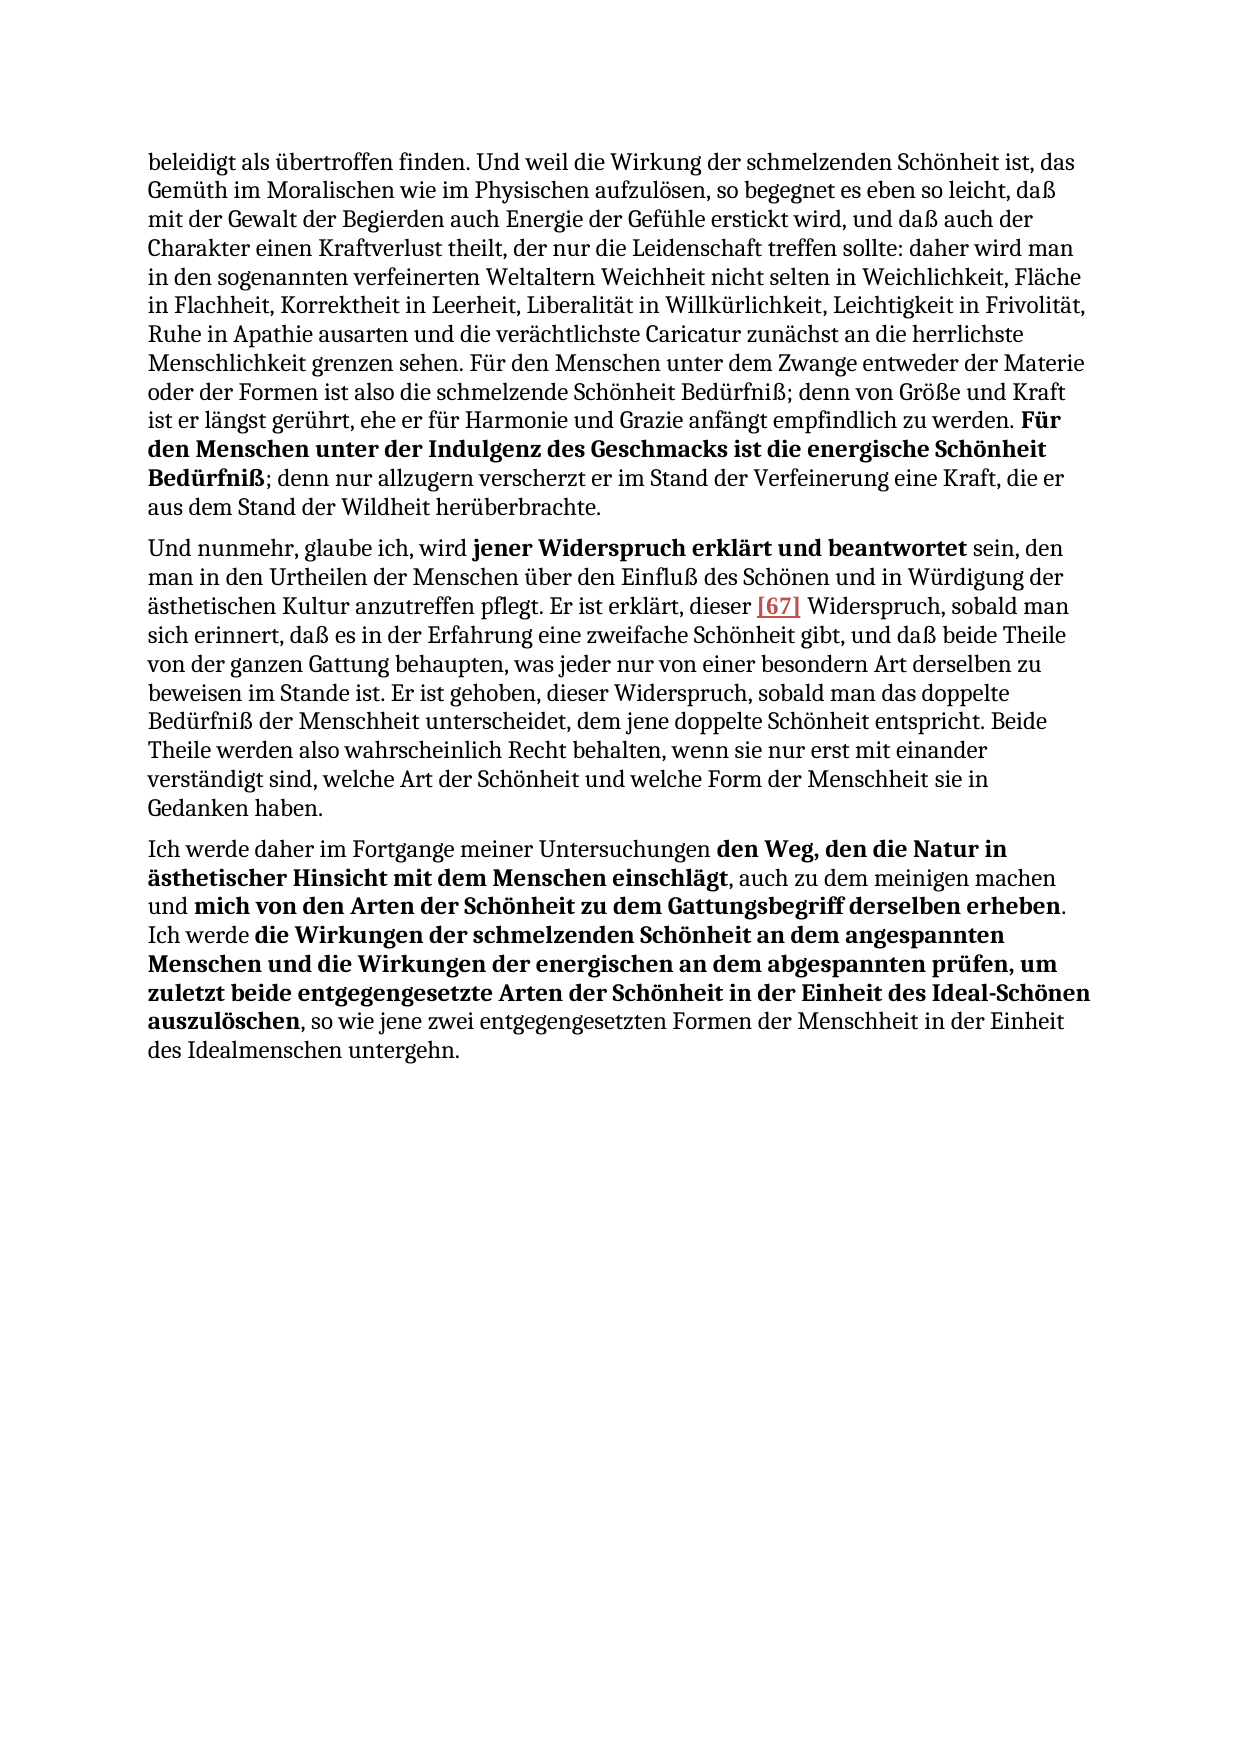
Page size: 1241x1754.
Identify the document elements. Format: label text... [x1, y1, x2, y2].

text beleidigt als übertroffen finden. Und weil die Wirkung der schmelzenden Schönheit ist, das Gemüth im Moralischen wie im Physischen aufzulösen, so begegnet es eben so leicht, daß mit der Gewalt der Begierden auch Energie der Gefühle erstickt wird, und daß auch der Charakter einen Kraftverlust theilt, der nur die Leidenschaft treffen sollte: daher wird man in den sogenannten verfeinerten Weltaltern Weichheit nicht selten in Weichlichkeit, Fläche in Flachheit, Korrektheit in Leerheit, Liberalität in Willkürlichkeit, Leichtigkeit in Frivolität, Ruhe in Apathie ausarten und die verächtlichste Caricatur zunächst an die herrlichste Menschlichkeit grenzen sehen. Für den Menschen unter dem Zwange entweder der Materie oder der Formen ist also die schmelzende Schönheit Bedürfniß; denn von Größe und Kraft ist er längst gerührt, ehe er für Harmonie und Grazie anfängt empfindlich zu werden. Für den Menschen unter der Indulgenz des Geschmacks ist die energische Schönheit Bedürfniß; denn nur allzugern verscherzt er im Stand der Verfeinerung eine Kraft, die er aus dem Stand der Wildheit herüberbrachte. [148, 148, 1092, 521]
text Ich werde daher im Fortgange meiner Untersuchungen den Weg, den die Natur in ästhetischer Hinsicht mit dem Menschen einschlägt, auch zu dem meinigen machen und mich von den Arten der Schönheit zu dem Gattungsbegriff derselben erheben. Ich werde die Wirkungen der schmelzenden Schönheit an dem angespannten Menschen und die Wirkungen der energischen an dem abgespannten prüfen, um zuletzt beide entgegengesetzte Arten der Schönheit in der Einheit des Ideal-Schönen auszulöschen, so wie jene zwei entgegengesetzten Formen der Menschheit in der Einheit des Idealmenschen untergehn. [148, 835, 1092, 1065]
text Und nunmehr, glaube ich, wird jener Widerspruch erklärt und beantwortet sein, den man in den Urtheilen der Menschen über den Einfluß des Schönen und in Würdigung der ästhetischen Kultur anzutreffen pflegt. Er ist erklärt, dieser [67] Widerspruch, sobald man sich erinnert, daß es in der Erfahrung eine zweifache Schönheit gibt, und daß beide Theile von der ganzen Gattung behaupten, was jeder nur von einer besondern Art derselben zu beweisen im Stande ist. Er ist gehoben, dieser Widerspruch, sobald man das doppelte Bedürfniß der Menschheit unterscheidet, dem jene doppelte Schönheit entspricht. Beide Theile werden also wahrscheinlich Recht behalten, wenn sie nur erst mit einander verständigt sind, welche Art der Schönheit und welche Form der Menschheit sie in Gedanken haben. [148, 534, 1092, 822]
